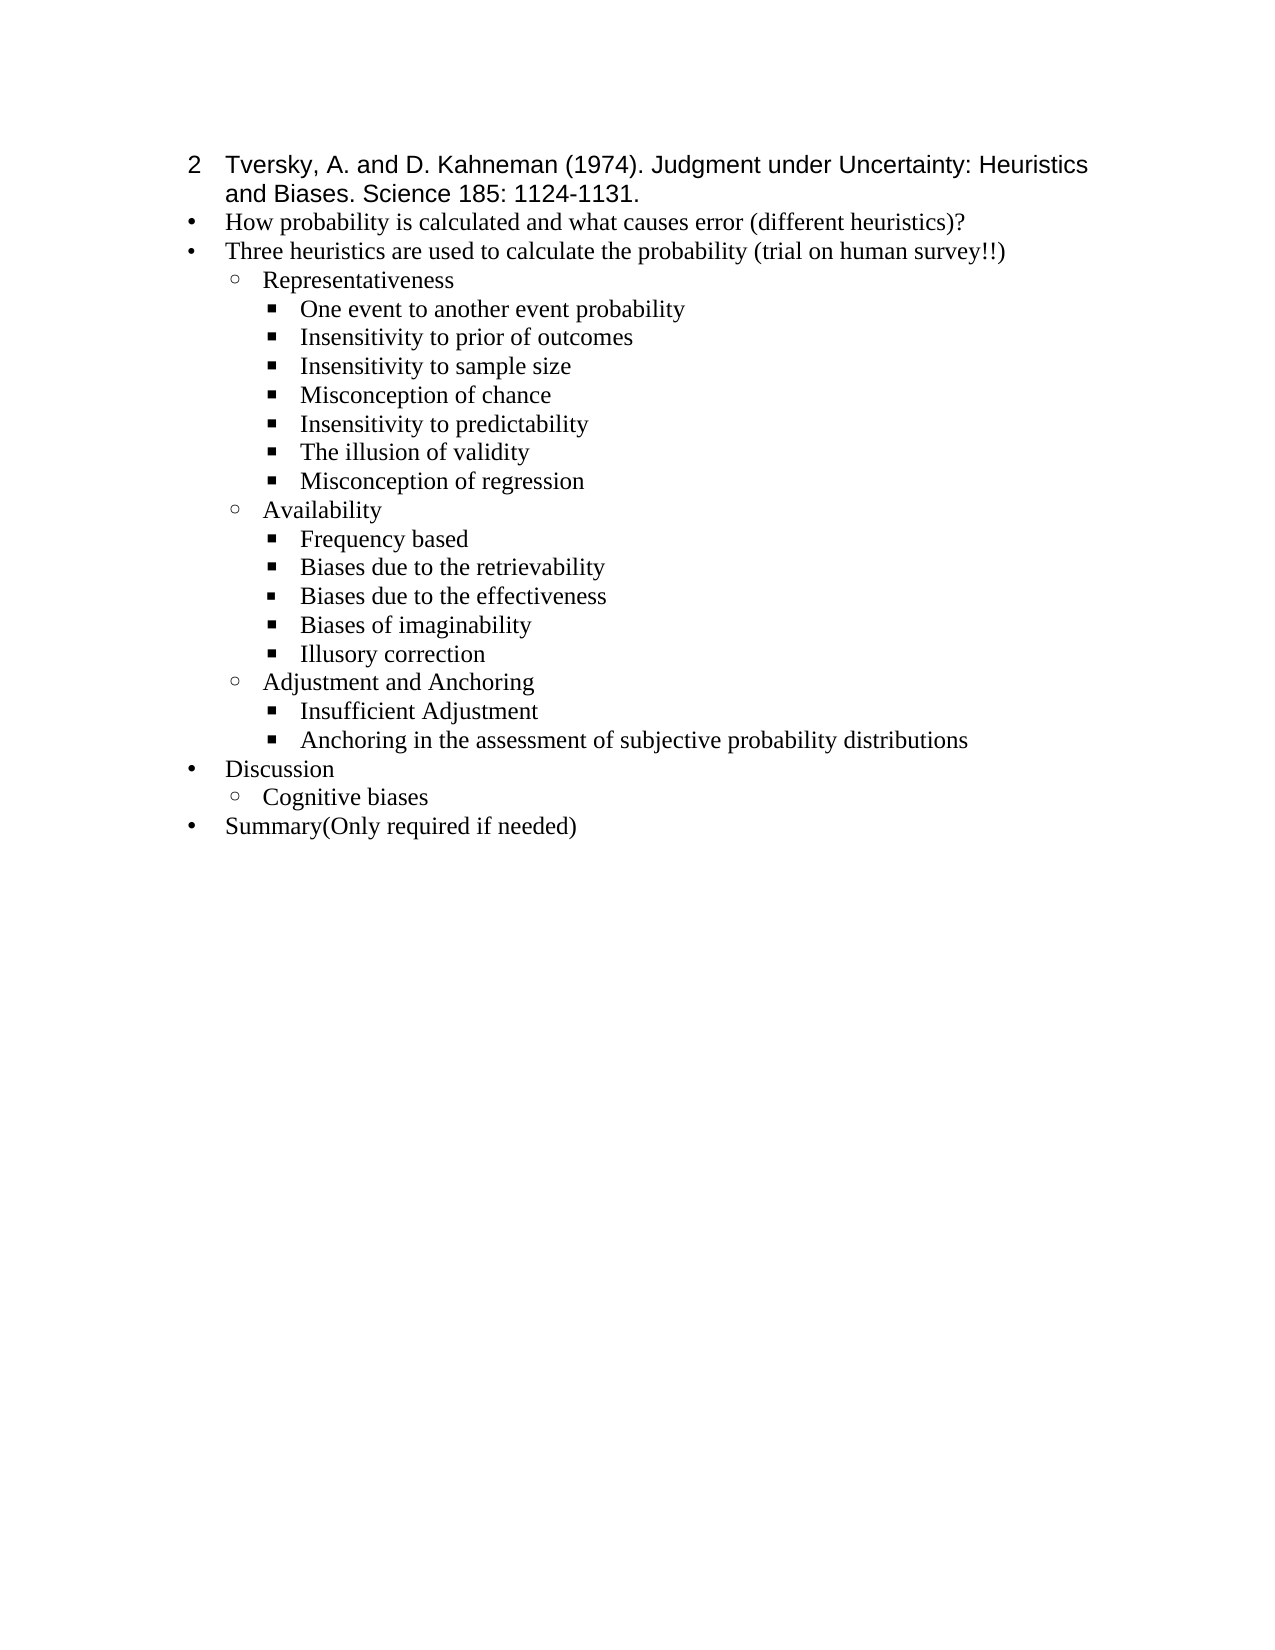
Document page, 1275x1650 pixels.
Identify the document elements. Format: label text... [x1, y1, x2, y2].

list Biases of imaginability [262, 610, 1125, 639]
list Tversky, A. and D. Kahneman (1974). Judgment under Uncertainty: Heuristics and Biases. Science 185: 1124-1131. [187, 150, 1125, 207]
list Summary(Only required if needed) [187, 811, 1125, 840]
list Biases due to the retrievability [262, 552, 1125, 581]
list Illusory correction [262, 639, 1125, 667]
list Insensitivity to sample size [262, 351, 1125, 380]
list Discussion [187, 754, 1125, 782]
list One event to another event probability [262, 294, 1125, 322]
list How probability is calculated and what causes error (different heuristics)? [187, 207, 1125, 236]
list Misconception of chance [262, 380, 1125, 409]
list Anchoring in the assessment of subjective probability distributions [262, 725, 1125, 754]
list Insufficient Adjustment [262, 696, 1125, 725]
list Misconception of regression [262, 466, 1125, 495]
list Insensitivity to prior of outcomes [262, 322, 1125, 351]
list Insensitivity to predictability [262, 409, 1125, 437]
list Biases due to the effectiveness [262, 581, 1125, 610]
list The illusion of validity [262, 437, 1125, 466]
list Representativeness [225, 265, 1125, 294]
list Adjustment and Anchoring [225, 667, 1125, 696]
list Availability [225, 495, 1125, 524]
list Frequency based [262, 524, 1125, 552]
list Cognitive biases [225, 782, 1125, 811]
list Three heuristics are used to calculate the probability (trial on human survey!!) [187, 236, 1125, 265]
